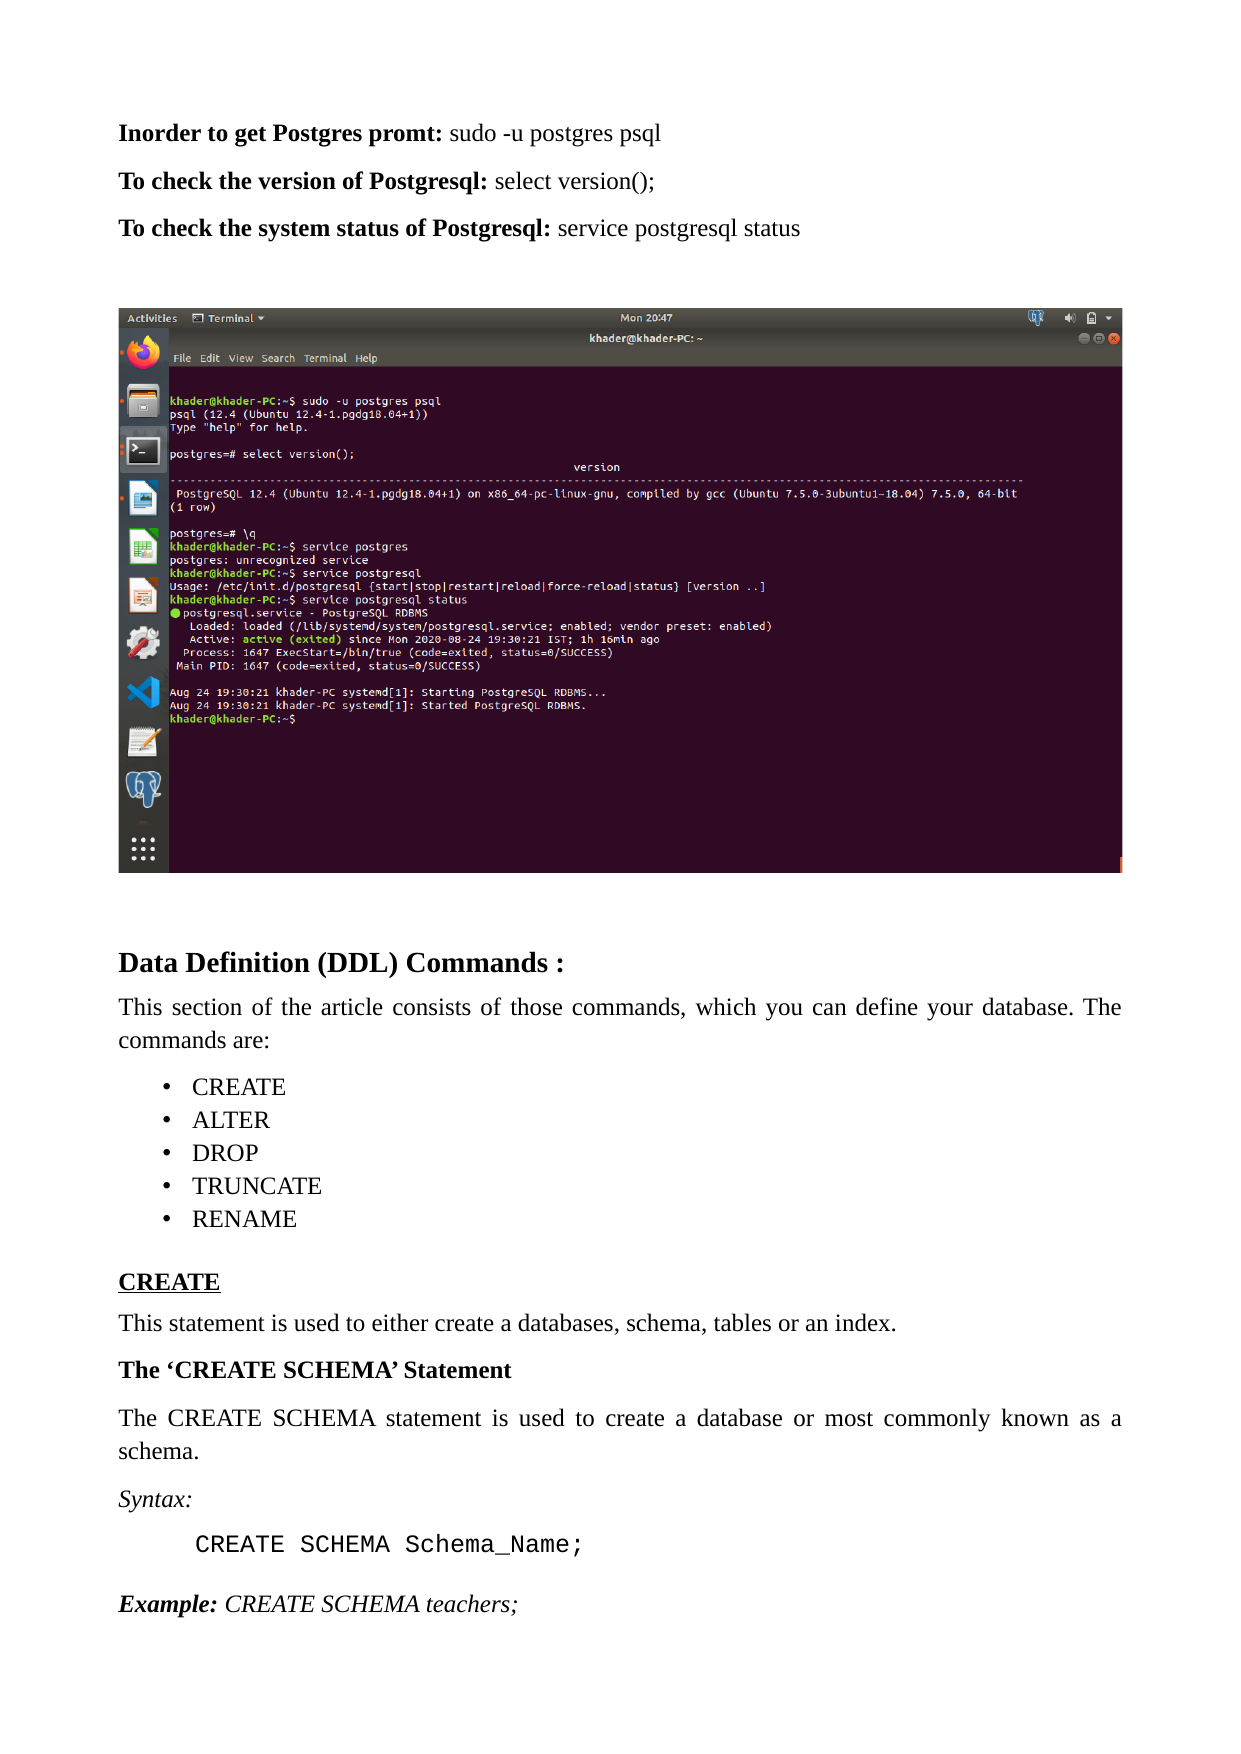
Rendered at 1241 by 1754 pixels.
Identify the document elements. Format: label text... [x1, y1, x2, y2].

subtitle CREATE [118, 1267, 1123, 1295]
text CREATE SCHEMA Schema_Name; [195, 1531, 1123, 1559]
text This statement is used to either create a databases, schema, tables or an index. [118, 1308, 1123, 1337]
list TRUNCATE [162, 1171, 1123, 1200]
text This section of the article consists of those commands, which you can define your database. The commands are: [118, 992, 1123, 1053]
text The CREATE SCHEMA statement is used to create a database or most commonly known as a schema. [118, 1403, 1123, 1465]
list DROP [162, 1138, 1123, 1167]
list CREATE [162, 1072, 1123, 1101]
text Inorder to get Postgres promt: sudo -u postgres psql [118, 118, 1123, 147]
list RENAME [162, 1204, 1123, 1233]
text Syntax: [118, 1484, 1123, 1512]
subtitle Data Definition (DDL) Commands : [118, 946, 1123, 979]
text The ‘CREATE SCHEMA’ Statement [118, 1355, 1123, 1384]
text To check the system status of Postgresql: service postgresql status [118, 213, 1123, 242]
text To check the version of Postgresql: select version(); [118, 166, 1123, 194]
list ALTER [162, 1105, 1123, 1134]
picture [118, 308, 1123, 873]
text Example: CREATE SCHEMA teachers; [118, 1589, 1123, 1618]
